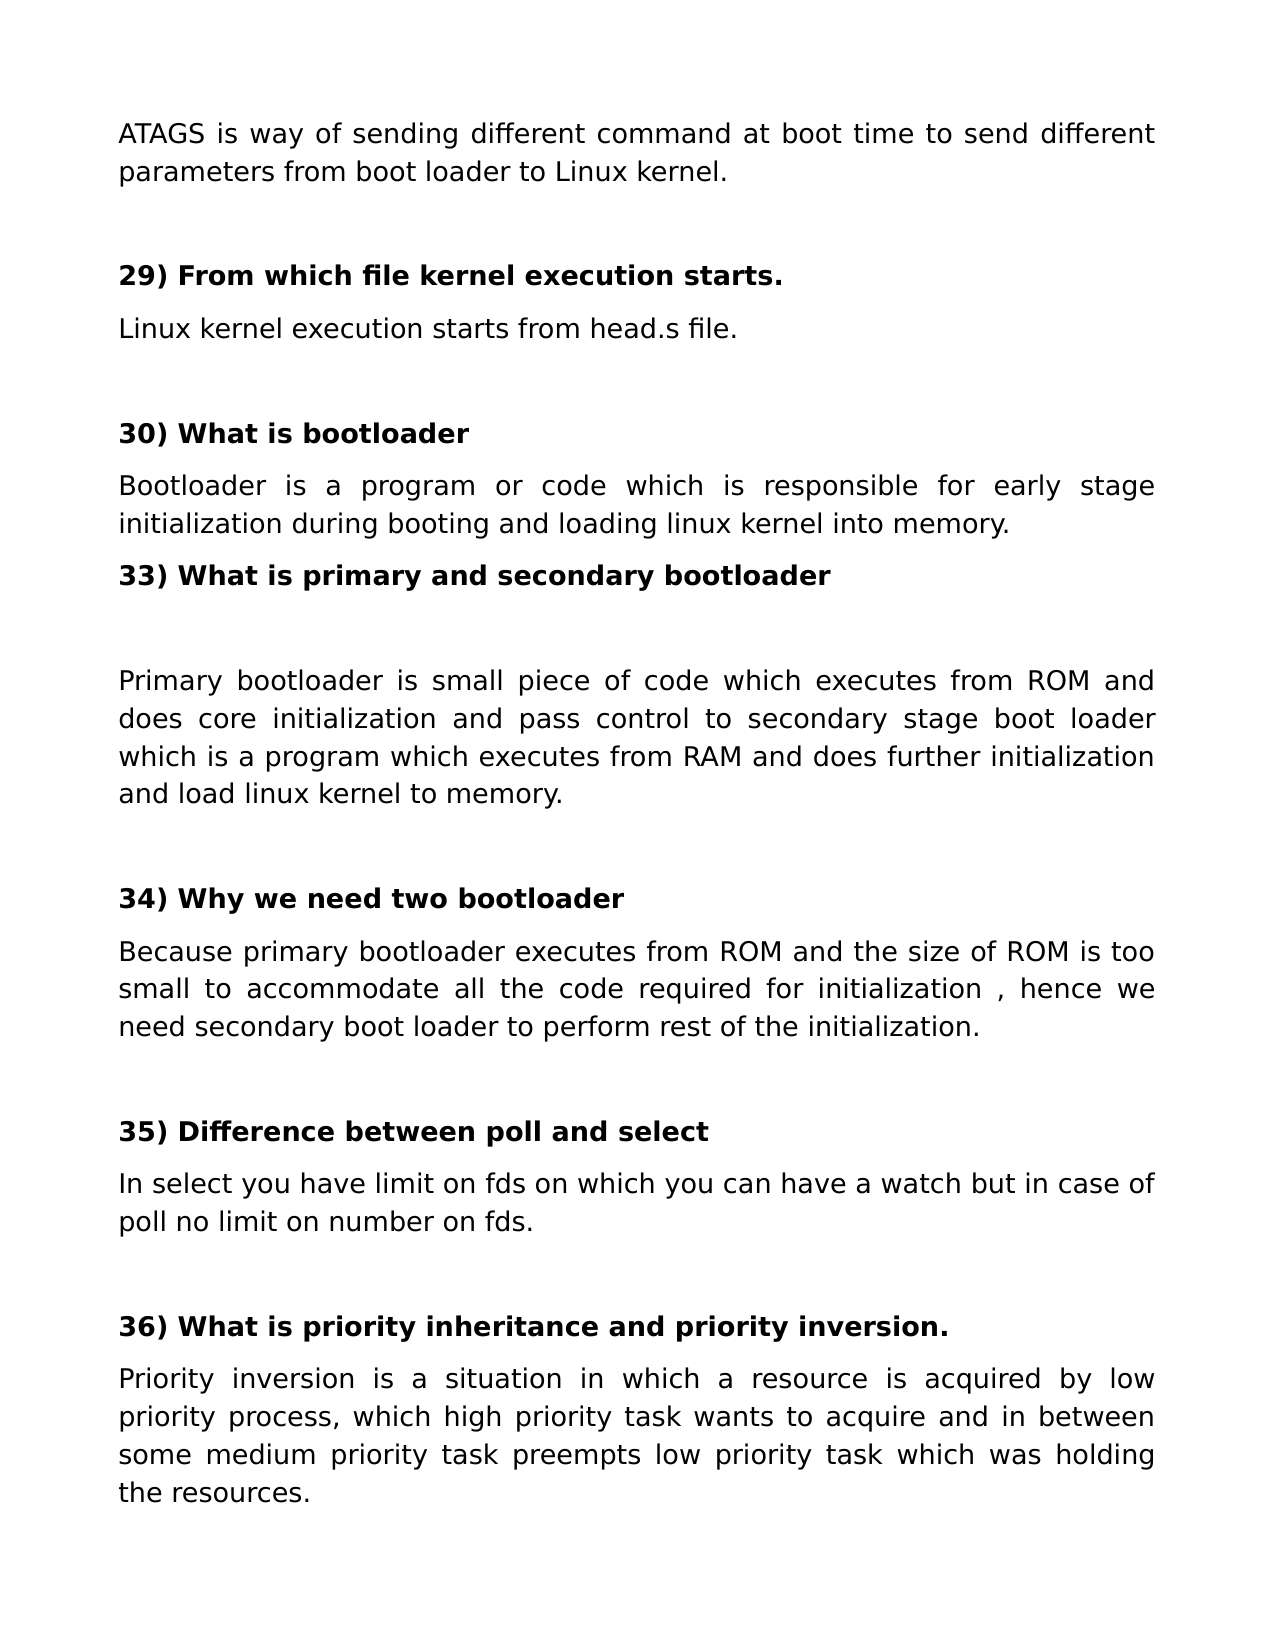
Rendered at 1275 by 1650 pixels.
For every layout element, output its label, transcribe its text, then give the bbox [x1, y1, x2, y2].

text ATAGS is way of sending different command at boot time to send different parameters from boot loader to Linux kernel. [118, 118, 1157, 187]
text 36) What is priority inheritance and priority inversion. [118, 1311, 1157, 1343]
text 35) Difference between poll and select [118, 1116, 1157, 1148]
text Primary bootloader is small piece of code which executes from ROM and does core initialization and pass control to secondary stage boot loader which is a program which executes from RAM and does further initialization and load linux kernel to memory. [118, 665, 1157, 810]
text Bootloader is a program or code which is responsible for early stage initialization during booting and loading linux kernel into memory. [118, 470, 1157, 540]
text 33) What is primary and secondary bootloader [118, 561, 1157, 592]
text Linux kernel execution starts from head.s file. [118, 313, 1157, 345]
text 30) What is bootloader [118, 418, 1157, 449]
text 34) Why we need two bootloader [118, 883, 1157, 915]
text Priority inversion is a situation in which a resource is acquired by low priority process, which high priority task wants to acquire and in between some medium priority task preempts low priority task which was holding the resources. [118, 1364, 1157, 1509]
text Because primary bootloader executes from ROM and the size of ROM is too small to accommodate all the code required for initialization , hence we need secondary boot loader to perform rest of the initialization. [118, 936, 1157, 1043]
text 29) From which file kernel execution starts. [118, 261, 1157, 292]
text In select you have limit on fds on which you can have a watch but in case of poll no limit on number on fds. [118, 1169, 1157, 1238]
